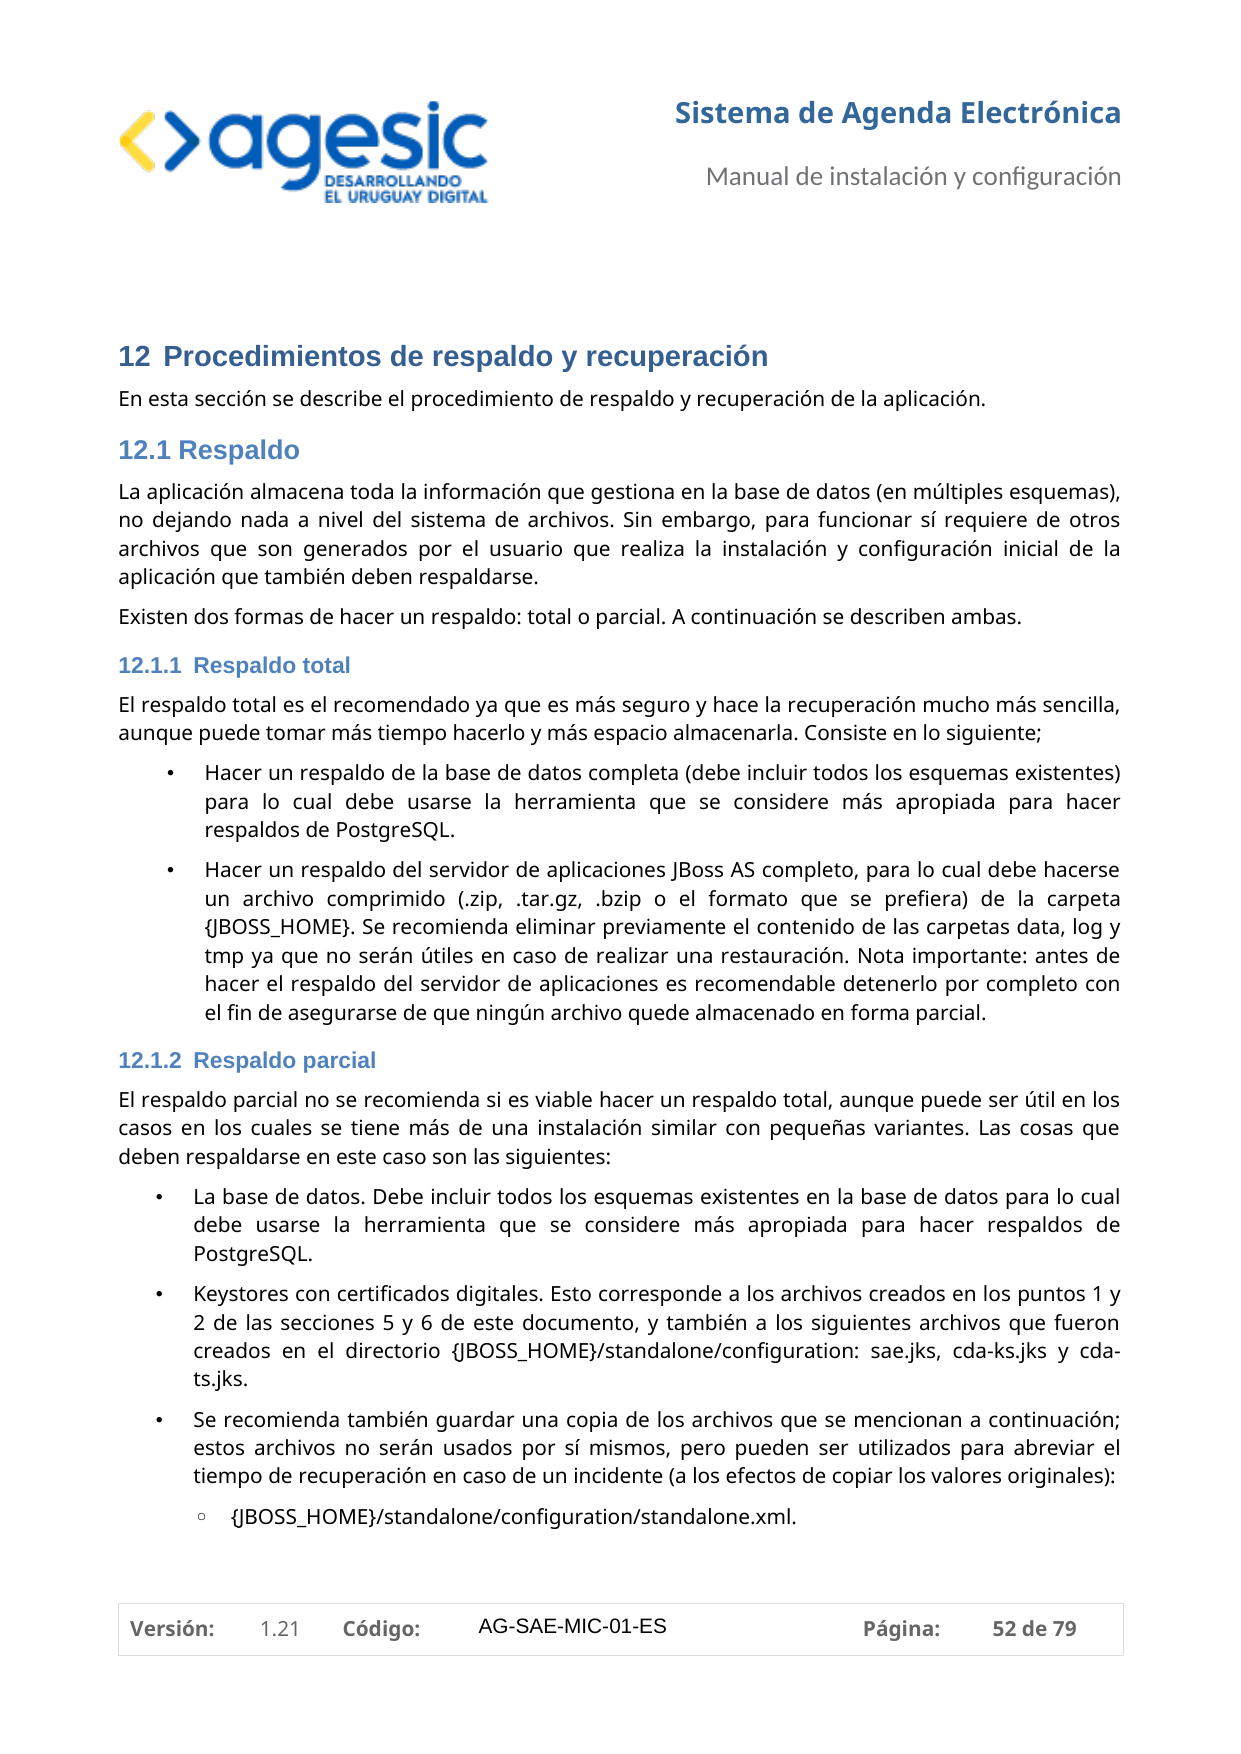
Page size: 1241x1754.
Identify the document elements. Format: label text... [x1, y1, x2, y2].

picture [119, 101, 489, 203]
list Hacer un respaldo de la base de datos completa (debe incluir todos los esquemas existentes) para lo cual debe usarse la herramienta que se considere más apropiada para hacer respaldos de PostgreSQL. [167, 758, 1122, 844]
list Keystores con certificados digitales. Esto corresponde a los archivos creados en los puntos 1 y 2 de las secciones 5 y 6 de este documento, y también a los siguientes archivos que fueron creados en el directorio {JBOSS_HOME}/standalone/configuration: sae.jks, cda-ks.jks y cda-ts.jks. [156, 1279, 1122, 1393]
list {JBOSS_HOME}/standalone/configuration/standalone.xml. [193, 1502, 1122, 1530]
subtitle Respaldo [118, 434, 1122, 465]
text El respaldo total es el recomendado ya que es más seguro y hace la recuperación mucho más sencilla, aunque puede tomar más tiempo hacerlo y más espacio almacenarla. Consiste en lo siguiente; [118, 690, 1122, 747]
text En esta sección se describe el procedimiento de respaldo y recuperación de la aplicación. [118, 384, 1122, 413]
list Hacer un respaldo del servidor de aplicaciones JBoss AS completo, para lo cual debe hacerse un archivo comprimido (.zip, .tar.gz, .bzip o el formato que se prefiera) de la carpeta {JBOSS_HOME}. Se recomienda eliminar previamente el contenido de las carpetas data, log y tmp ya que no serán útiles en caso de realizar una restauración. Nota importante: antes de hacer el respaldo del servidor de aplicaciones es recomendable detenerlo por completo con el fin de asegurarse de que ningún archivo quede almacenado en forma parcial. [167, 856, 1122, 1026]
subtitle Procedimientos de respaldo y recuperación [118, 339, 1122, 373]
subtitle Respaldo total [118, 652, 1122, 678]
text El respaldo parcial no se recomienda si es viable hacer un respaldo total, aunque puede ser útil en los casos en los cuales se tiene más de una instalación similar con pequeñas variantes. Las cosas que deben respaldarse en este caso son las siguientes: [118, 1085, 1122, 1170]
list La base de datos. Debe incluir todos los esquemas existentes en la base de datos para lo cual debe usarse la herramienta que se considere más apropiada para hacer respaldos de PostgreSQL. [156, 1182, 1122, 1267]
text La aplicación almacena toda la información que gestiona en la base de datos (en múltiples esquemas), no dejando nada a nivel del sistema de archivos. Sin embargo, para funcionar sí requiere de otros archivos que son generados por el usuario que realiza la instalación y configuración inicial de la aplicación que también deben respaldarse. [118, 477, 1122, 591]
list Se recomienda también guardar una copia de los archivos que se mencionan a continuación; estos archivos no serán usados por sí mismos, pero pueden ser utilizados para abreviar el tiempo de recuperación en caso de un incidente (a los efectos de copiar los valores originales): [156, 1405, 1122, 1490]
text Existen dos formas de hacer un respaldo: total o parcial. A continuación se describen ambas. [118, 602, 1122, 631]
subtitle Respaldo parcial [118, 1047, 1122, 1073]
